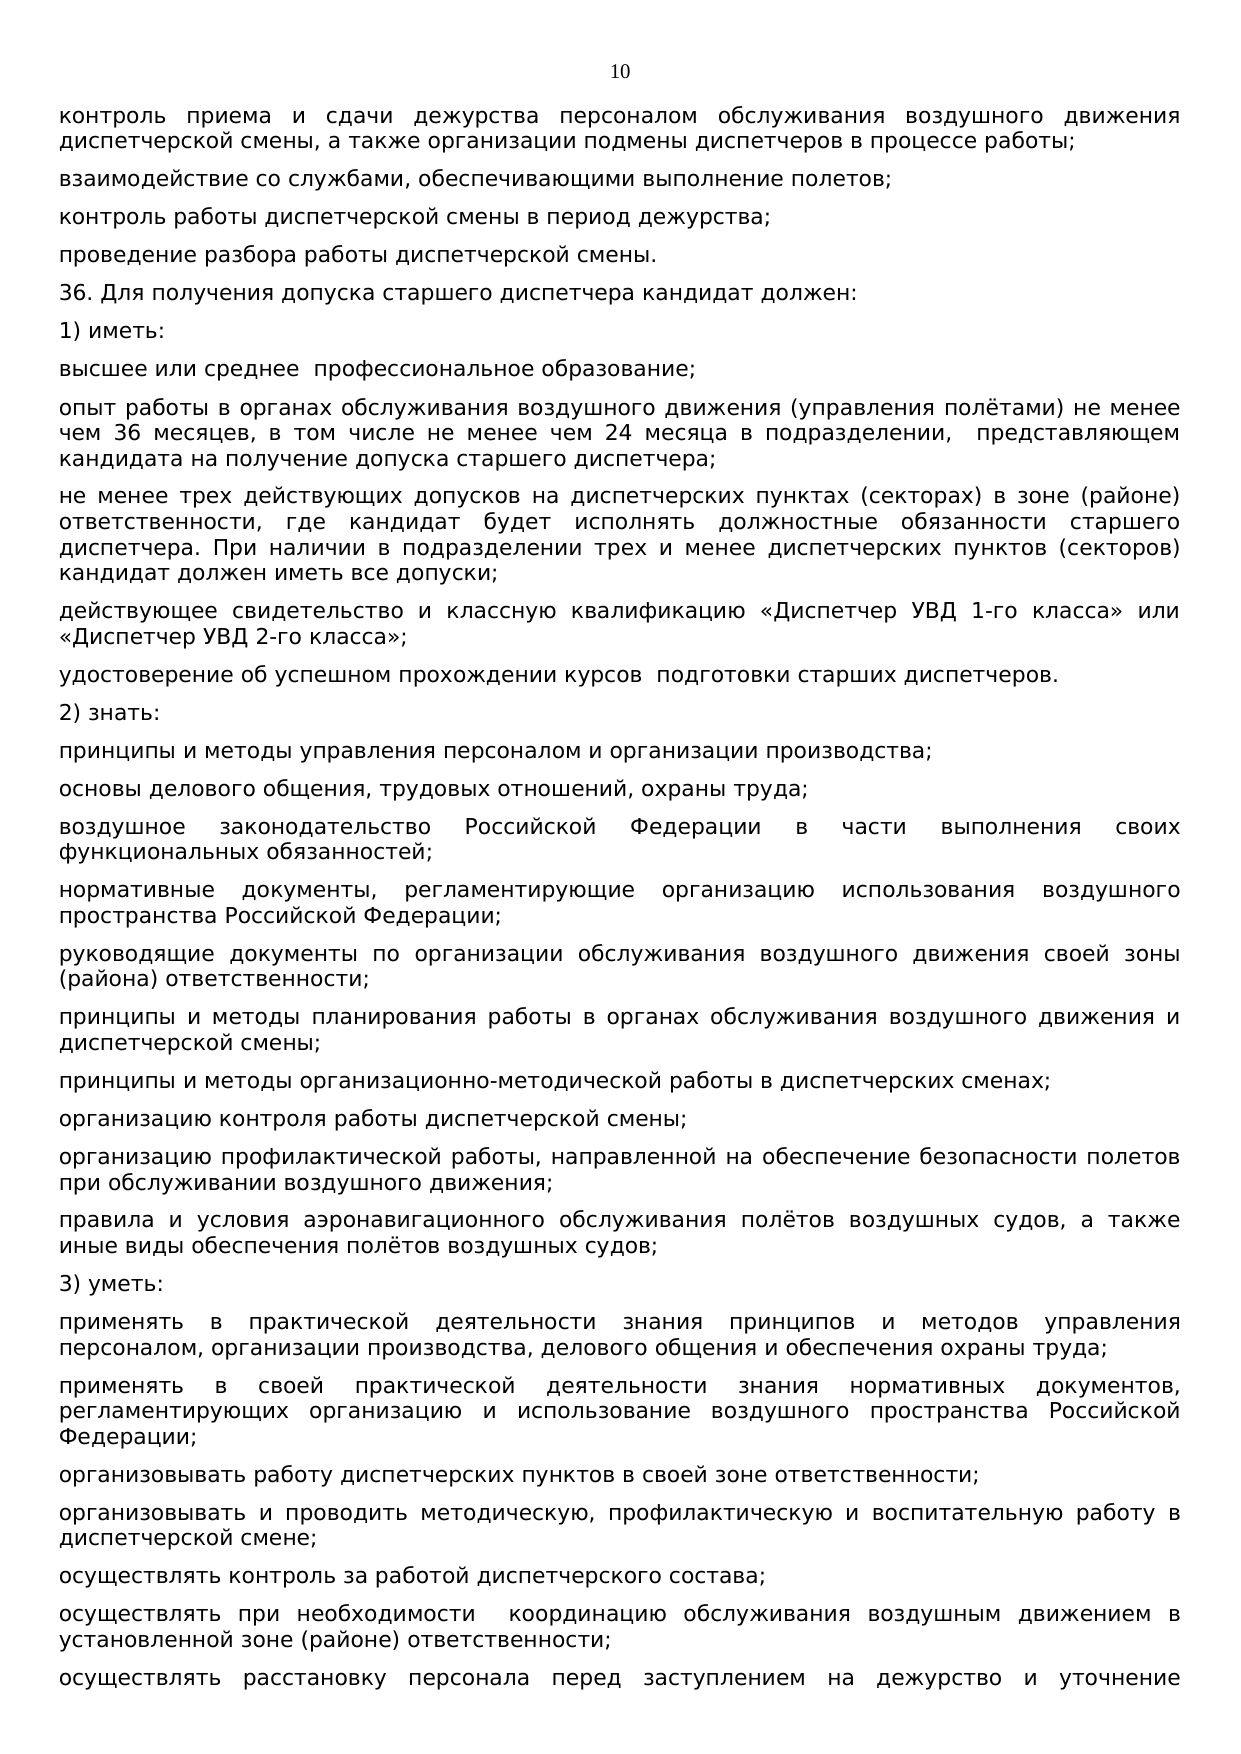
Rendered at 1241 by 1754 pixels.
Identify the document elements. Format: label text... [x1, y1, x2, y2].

text удостоверение об успешном прохождении курсов подготовки старших диспетчеров. [58, 662, 1182, 687]
text действующее свидетельство и классную квалификацию «Диспетчер УВД 1-го класса» или «Диспетчер УВД 2-го класса»; [58, 598, 1182, 649]
text 36. Для получения допуска старшего диспетчера кандидат должен: [58, 281, 1182, 306]
text принципы и методы организационно-методической работы в диспетчерских сменах; [58, 1068, 1182, 1093]
text основы делового общения, трудовых отношений, охраны труда; [58, 776, 1182, 801]
text осуществлять контроль за работой диспетчерского состава; [58, 1563, 1182, 1589]
text не менее трех действующих допусков на диспетчерских пунктах (секторах) в зоне (районе) ответственности, где кандидат будет исполнять должностные обязанности старшего диспетчера. При наличии в подразделении трех и менее диспетчерских пунктов (секторов) кандидат должен иметь все допуски; [58, 484, 1182, 586]
text организовывать и проводить методическую, профилактическую и воспитательную работу в диспетчерской смене; [58, 1500, 1182, 1551]
text принципы и методы планирования работы в органах обслуживания воздушного движения и диспетчерской смены; [58, 1004, 1182, 1056]
text организацию контроля работы диспетчерской смены; [58, 1106, 1182, 1132]
text осуществлять расстановку персонала перед заступлением на дежурство и уточнение [58, 1665, 1182, 1690]
text нормативные документы, регламентирующие организацию использования воздушного пространства Российской Федерации; [58, 877, 1182, 928]
text осуществлять при необходимости координацию обслуживания воздушным движением в установленной зоне (районе) ответственности; [58, 1601, 1182, 1652]
text 2) знать: [58, 700, 1182, 725]
text контроль приема и сдачи дежурства персоналом обслуживания воздушного движения диспетчерской смены, а также организации подмены диспетчеров в процессе работы; [58, 103, 1182, 154]
text организацию профилактической работы, направленной на обеспечение безопасности полетов при обслуживании воздушного движения; [58, 1144, 1182, 1195]
text контроль работы диспетчерской смены в период дежурства; [58, 204, 1182, 230]
text 3) уметь: [58, 1271, 1182, 1297]
text применять в практической деятельности знания принципов и методов управления персоналом, организации производства, делового общения и обеспечения охраны труда; [58, 1309, 1182, 1360]
text высшее или среднее профессиональное образование; [58, 357, 1182, 382]
text проведение разбора работы диспетчерской смены. [58, 242, 1182, 268]
text применять в своей практической деятельности знания нормативных документов, регламентирующих организацию и использование воздушного пространства Российской Федерации; [58, 1373, 1182, 1449]
text принципы и методы управления персоналом и организации производства; [58, 738, 1182, 763]
text опыт работы в органах обслуживания воздушного движения (управления полётами) не менее чем 36 месяцев, в том числе не менее чем 24 месяца в подразделении, представляющем кандидата на получение допуска старшего диспетчера; [58, 394, 1182, 471]
text 1) иметь: [58, 318, 1182, 344]
text организовывать работу диспетчерских пунктов в своей зоне ответс­твенности; [58, 1462, 1182, 1487]
text правила и условия аэронавигационного обслуживания полётов воздушных судов, а также иные виды обеспечения полётов воздушных судов; [58, 1208, 1182, 1259]
text руководящие документы по организации обслуживания воздушного движения своей зоны (района) ответственности; [58, 941, 1182, 992]
text взаимодействие со службами, обеспечивающими выполнение полетов; [58, 166, 1182, 192]
text воздушное законодательство Российской Федерации в части выполнения своих функциональных обязанностей; [58, 814, 1182, 865]
